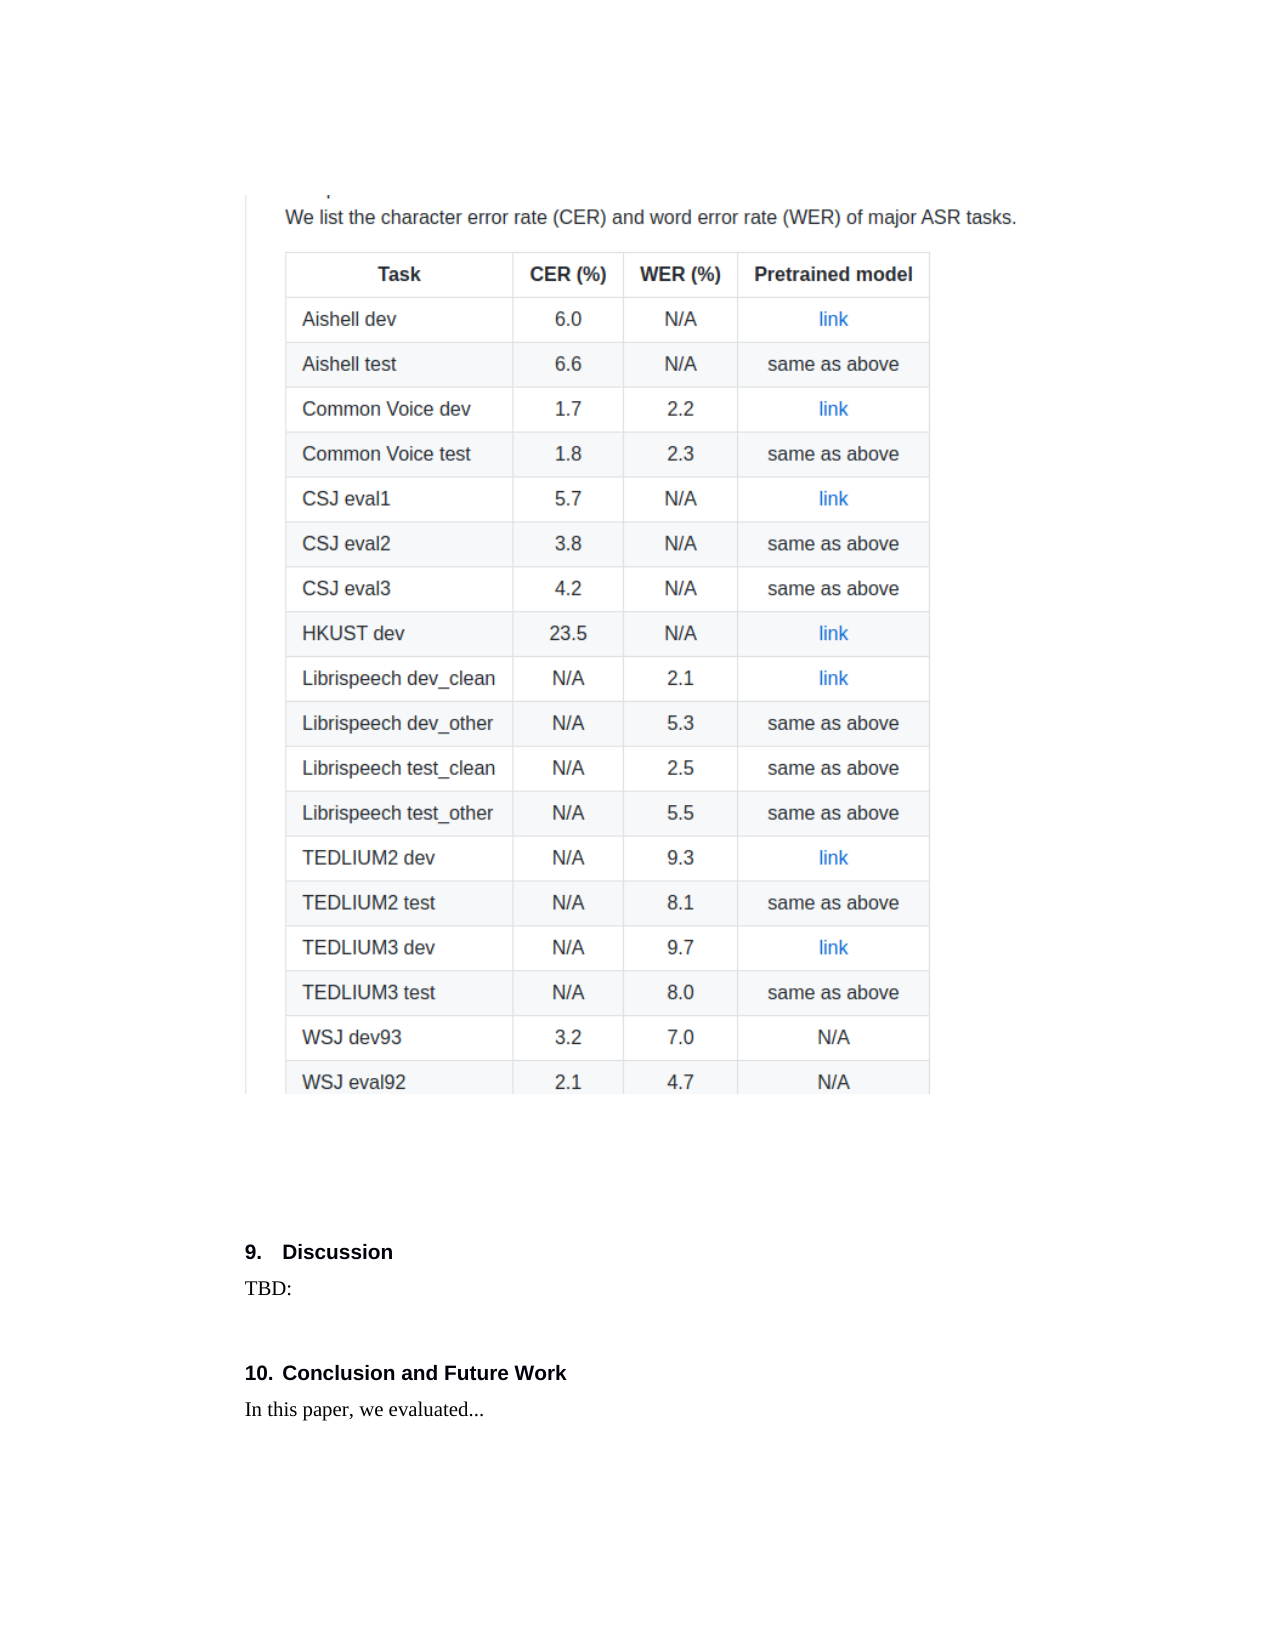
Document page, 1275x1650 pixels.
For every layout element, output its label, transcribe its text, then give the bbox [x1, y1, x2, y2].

text TBD: [244, 1276, 1031, 1300]
list Conclusion and Future Work [244, 1361, 1031, 1385]
text In this paper, we evaluated... [244, 1397, 1031, 1421]
list Discussion [244, 1240, 1031, 1264]
picture [244, 195, 1031, 1094]
